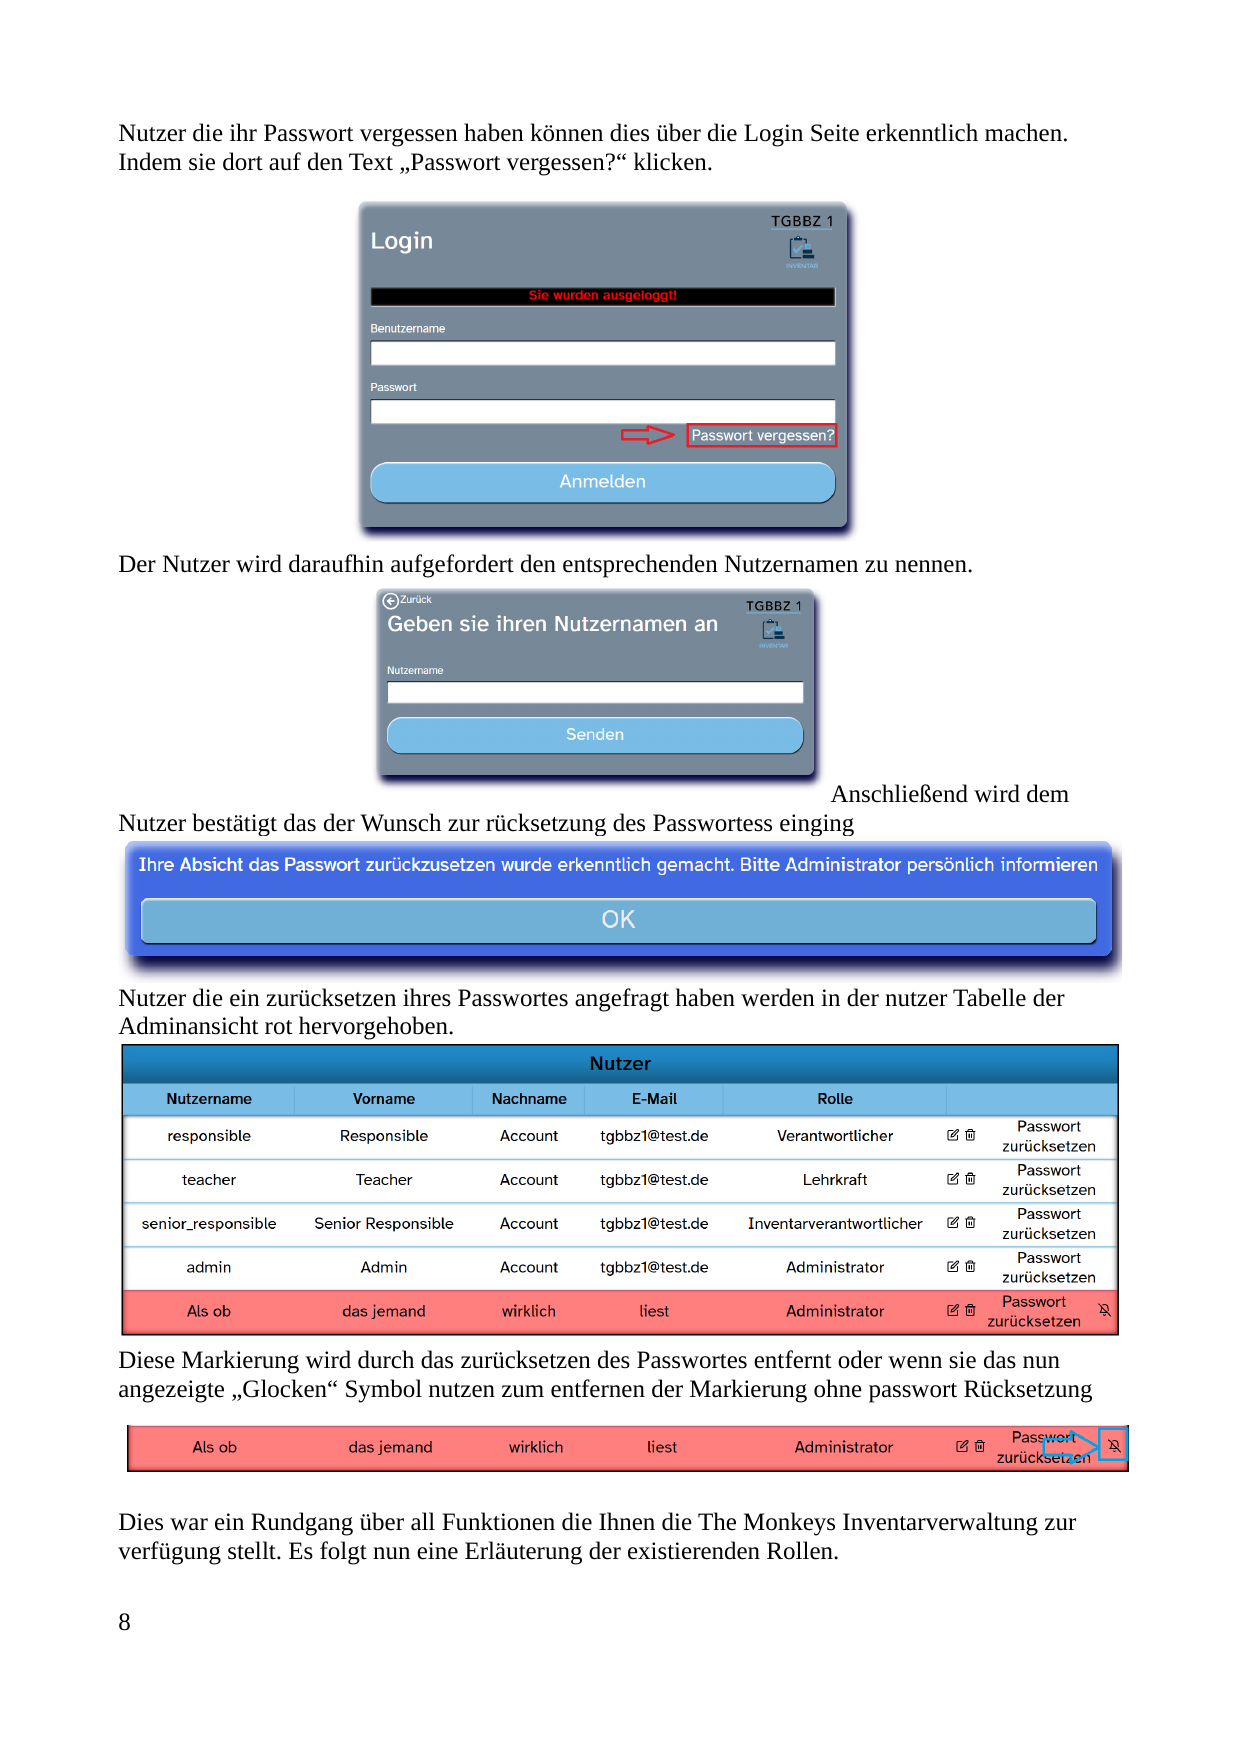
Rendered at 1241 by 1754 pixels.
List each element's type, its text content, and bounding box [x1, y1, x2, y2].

picture [118, 1040, 1123, 1346]
picture [118, 836, 1123, 983]
text Nutzer die ein zurücksetzen ihres Passwortes angefragt haben werden in der nutzer Tabelle der Adminansicht rot hervorgehoben. [118, 983, 1122, 1040]
picture [352, 196, 861, 543]
picture [127, 1425, 1132, 1479]
text Diese Markierung wird durch das zurücksetzen des Passwortes entfernt oder wenn sie das nun angezeigte „Glocken“ Symbol nutzen zum entfernen der Markierung ohne passwort Rücksetzung [118, 1346, 1122, 1403]
text Nutzer die ihr Passwort vergessen haben können dies über die Login Seite erkenntlich machen. [118, 118, 1122, 147]
text Indem sie dort auf den Text „Passwort vergessen?“ klicken. [118, 147, 1122, 176]
picture [372, 585, 831, 796]
text Anschließend wird dem Nutzer bestätigt das der Wunsch zur rücksetzung des Passwortess einging [118, 779, 1122, 836]
text Dies war ein Rundgang über all Funktionen die Ihnen die The Monkeys Inventarverwaltung zur verfügung stellt. Es folgt nun eine Erläuterung der existierenden Rollen. [118, 1507, 1122, 1564]
text Der Nutzer wird daraufhin aufgefordert den entsprechenden Nutzernamen zu nennen. [118, 549, 1122, 578]
